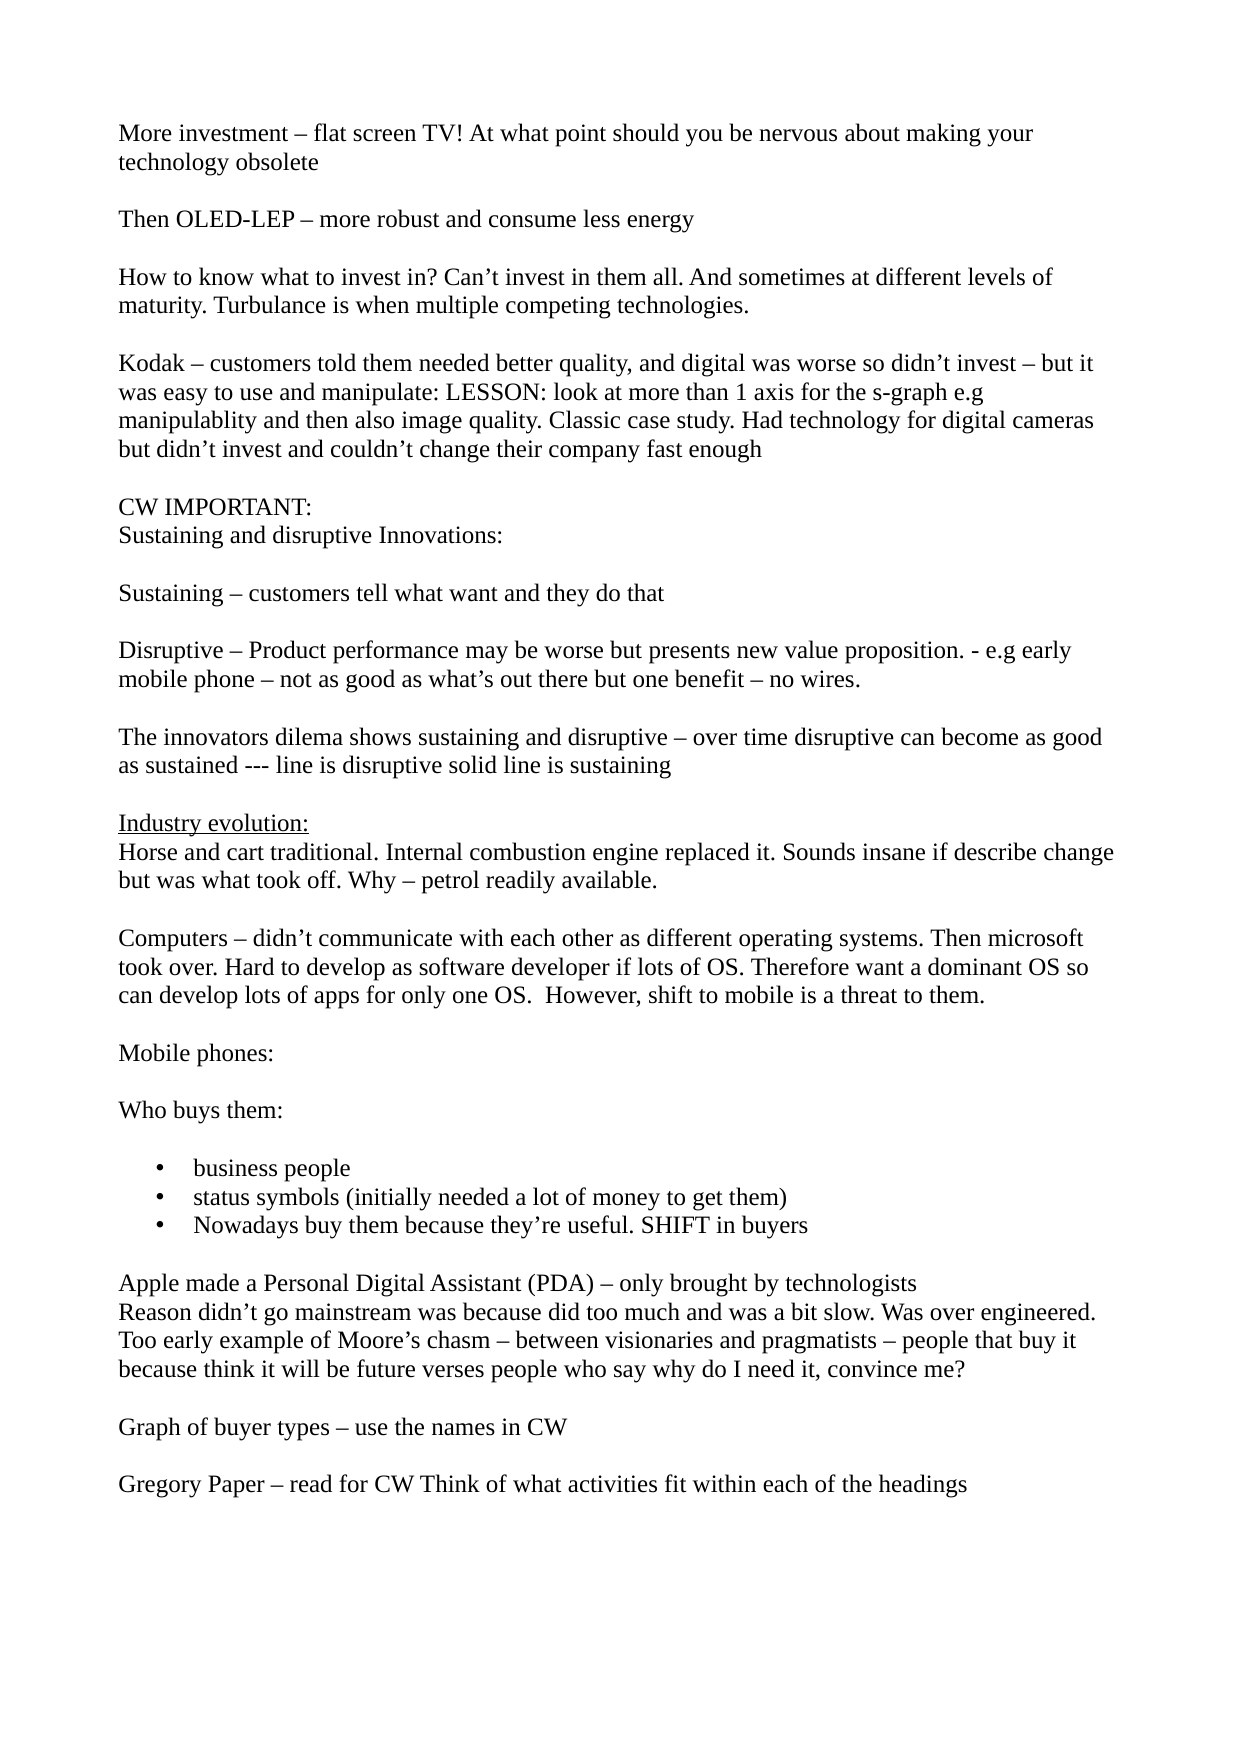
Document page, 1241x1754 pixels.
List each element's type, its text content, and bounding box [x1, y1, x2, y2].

list business people [156, 1153, 1122, 1182]
text Apple made a Personal Digital Assistant (PDA) – only brought by technologists [118, 1268, 1122, 1297]
text Graph of buyer types – use the names in CW [118, 1412, 1122, 1441]
text Too early example of Moore’s chasm – between visionaries and pragmatists – people that buy it because think it will be future verses people who say why do I need it, convince me? [118, 1326, 1122, 1383]
text Then OLED-LEP – more robust and consume less energy [118, 204, 1122, 233]
list status symbols (initially needed a lot of money to get them) [156, 1182, 1122, 1211]
text How to know what to invest in? Can’t invest in them all. And sometimes at different levels of maturity. Turbulance is when multiple competing technologies. [118, 262, 1122, 319]
text The innovators dilema shows sustaining and disruptive – over time disruptive can become as good as sustained --- line is disruptive solid line is sustaining [118, 722, 1122, 779]
text CW IMPORTANT: Sustaining and disruptive Innovations: [118, 492, 1122, 549]
list Nowadays buy them because they’re useful. SHIFT in buyers [156, 1211, 1122, 1239]
text Sustaining – customers tell what want and they do that [118, 578, 1122, 607]
text More investment – flat screen TV! At what point should you be nervous about making your technology obsolete [118, 118, 1122, 176]
text Industry evolution: [118, 808, 1122, 837]
text Reason didn’t go mainstream was because did too much and was a bit slow. Was over engineered. [118, 1297, 1122, 1326]
text Mobile phones: [118, 1038, 1122, 1067]
text Horse and cart traditional. Internal combustion engine replaced it. Sounds insane if describe change but was what took off. Why – petrol readily available. [118, 837, 1122, 894]
text Who buys them: [118, 1096, 1122, 1124]
text Computers – didn’t communicate with each other as different operating systems. Then microsoft took over. Hard to develop as software developer if lots of OS. Therefore want a dominant OS so can develop lots of apps for only one OS. However, shift to mobile is a threat to them. [118, 923, 1122, 1009]
text Disruptive – Product performance may be worse but presents new value proposition. - e.g early mobile phone – not as good as what’s out there but one benefit – no wires. [118, 636, 1122, 693]
text Gregory Paper – read for CW Think of what activities fit within each of the headings [118, 1469, 1122, 1498]
text Kodak – customers told them needed better quality, and digital was worse so didn’t invest – but it was easy to use and manipulate: LESSON: look at more than 1 axis for the s-graph e.g manipulablity and then also image quality. Classic case study. Had technology for digital cameras but didn’t invest and couldn’t change their company fast enough [118, 348, 1122, 463]
